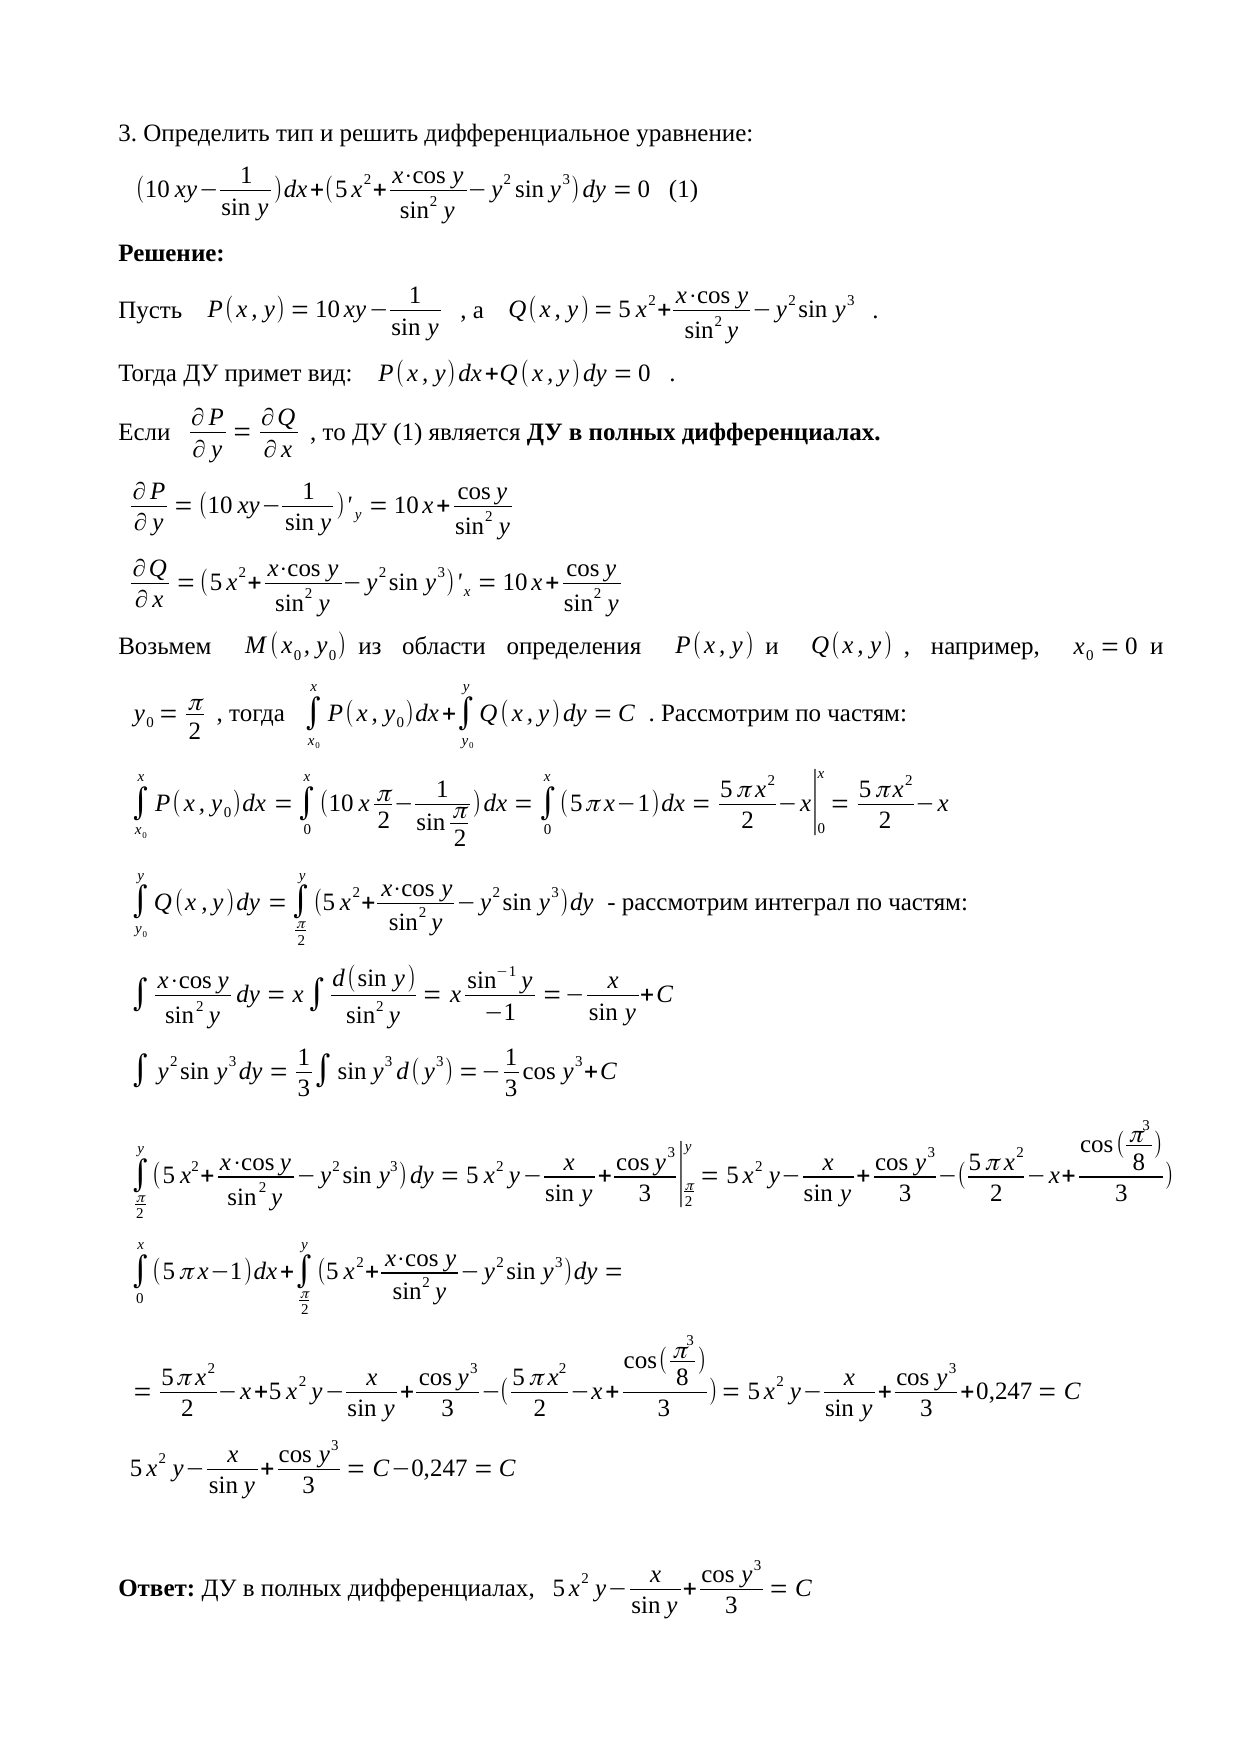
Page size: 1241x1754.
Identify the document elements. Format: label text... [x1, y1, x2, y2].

text Возьмем из области определения и , например, и , тогда . Рассмотрим по частям: [118, 631, 1163, 751]
text 3. Определить тип и решить дифференциальное уравнение: [118, 118, 1163, 147]
text - рассмотрим интеграл по частям: [118, 866, 1163, 948]
text Ответ: ДУ в полных дифференциалах, [118, 1556, 1163, 1619]
text Решение: [118, 238, 1163, 267]
text Пусть , а . [118, 281, 1163, 344]
text Если , то ДУ (1) является ДУ в полных дифференциалах. [118, 403, 1163, 462]
text Тогда ДУ примет вид: . [118, 358, 1163, 389]
text (1) [118, 161, 1163, 224]
